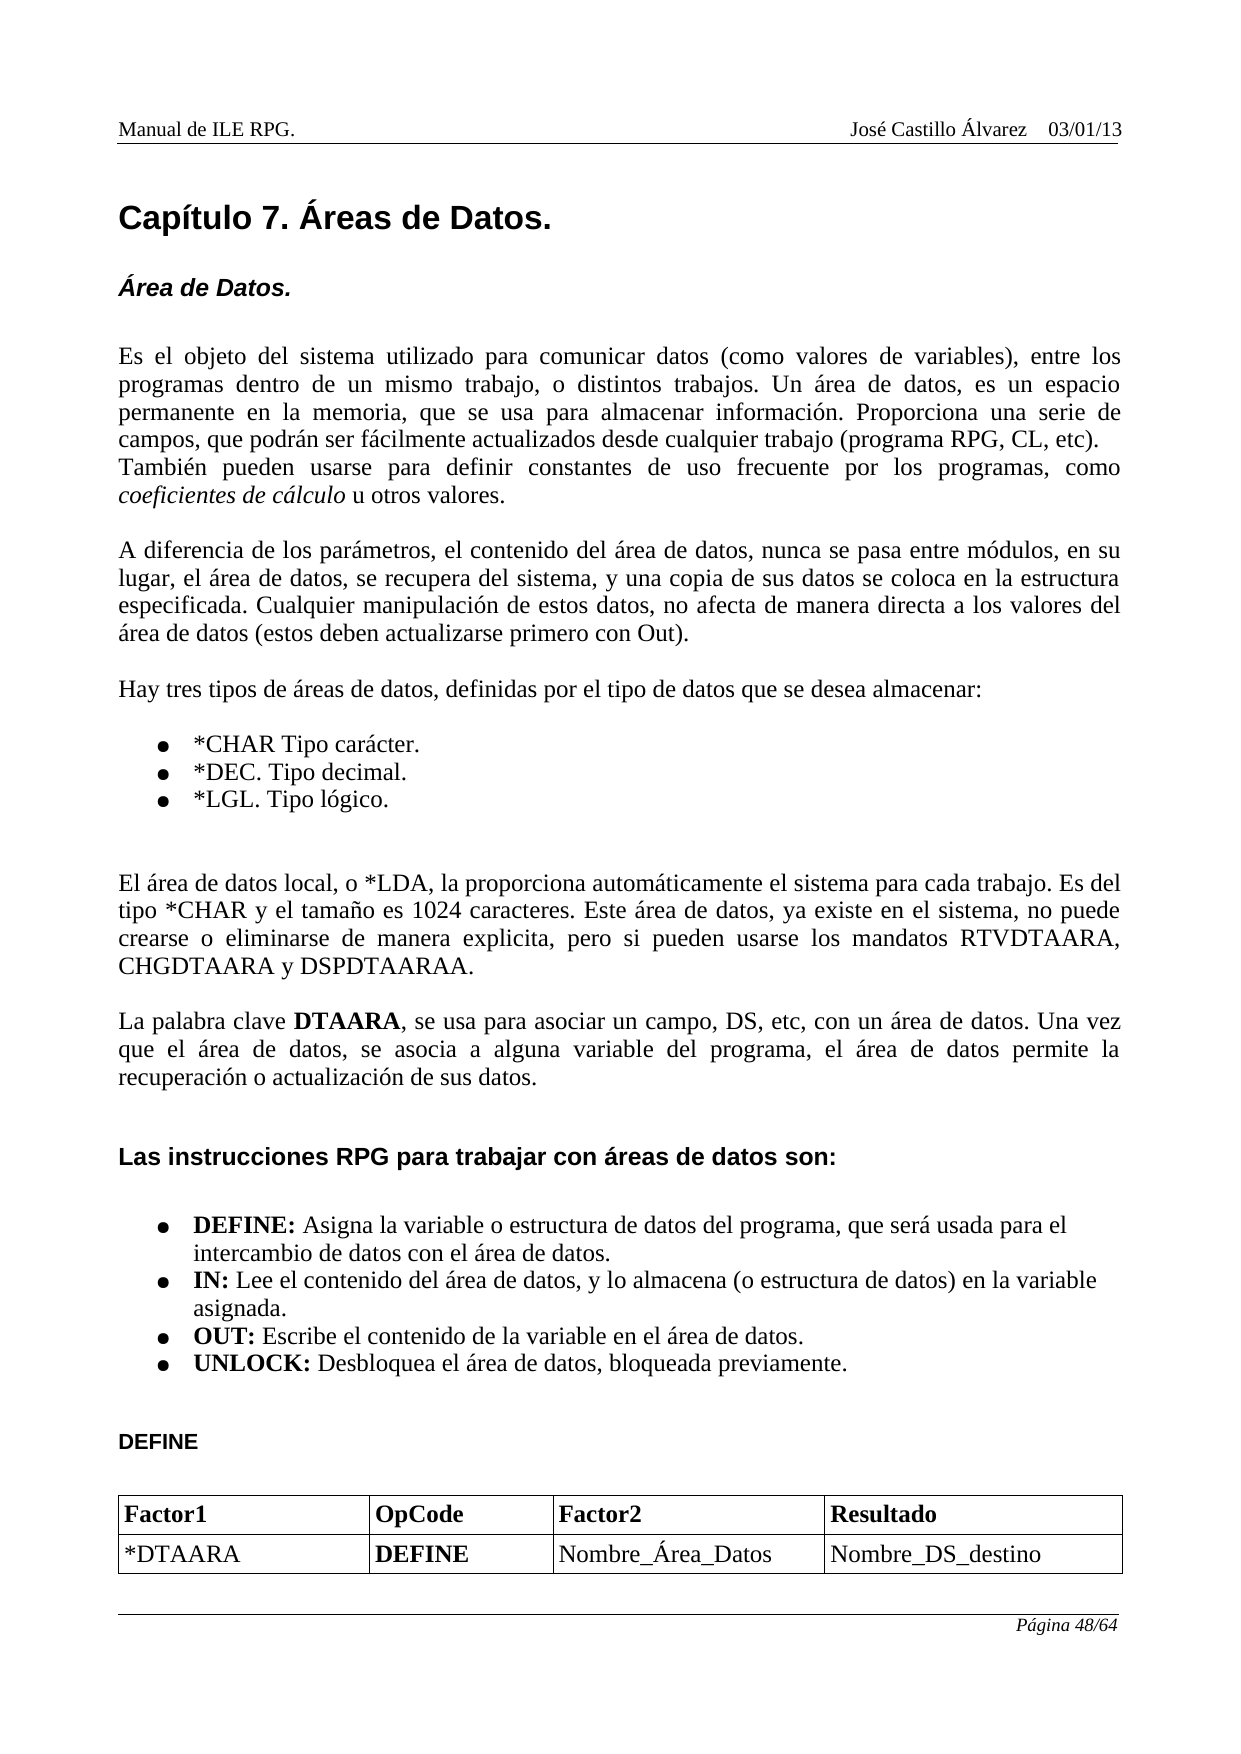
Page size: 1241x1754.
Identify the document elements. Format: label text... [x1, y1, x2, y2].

table_header Factor2 [554, 1496, 824, 1534]
subtitle Área de Datos. [118, 274, 1122, 302]
subtitle Capítulo 7. Áreas de Datos. [118, 199, 1122, 237]
table_header Resultado [825, 1496, 1122, 1534]
text También pueden usarse para definir constantes de uso frecuente por los programas, como coeficientes de cálculo u otros valores. [118, 453, 1122, 508]
table_cell Nombre_DS_destino [825, 1535, 1122, 1573]
text Es el objeto del sistema utilizado para comunicar datos (como valores de variables), entre los programas dentro de un mismo trabajo, o distintos trabajos. Un área de datos, es un espacio permanente en la memoria, que se usa para almacenar información. Proporciona una serie de campos, que podrán ser fácilmente actualizados desde cualquier trabajo (programa RPG, CL, etc). [118, 342, 1122, 453]
list OUT: Escribe el contenido de la variable en el área de datos. [156, 1322, 1122, 1349]
list *CHAR Tipo carácter. [156, 730, 1122, 758]
text El área de datos local, o *LDA, la proporciona automáticamente el sistema para cada trabajo. Es del tipo *CHAR y el tamaño es 1024 caracteres. Este área de datos, ya existe en el sistema, no puede crearse o eliminarse de manera explicita, pero si pueden usarse los mandatos RTVDTAARA, CHGDTAARA y DSPDTAARAA. [118, 869, 1122, 979]
text A diferencia de los parámetros, el contenido del área de datos, nunca se pasa entre módulos, en su lugar, el área de datos, se recupera del sistema, y una copia de sus datos se coloca en la estructura especificada. Cualquier manipulación de estos datos, no afecta de manera directa a los valores del área de datos (estos deben actualizarse primero con Out). [118, 536, 1122, 647]
table_cell DEFINE [370, 1535, 553, 1573]
list IN: Lee el contenido del área de datos, y lo almacena (o estructura de datos) en la variable asignada. [156, 1266, 1122, 1322]
subtitle Las instrucciones RPG para trabajar con áreas de datos son: [118, 1143, 1122, 1171]
list *LGL. Tipo lógico. [156, 786, 1122, 813]
table_cell *DTAARA [119, 1535, 369, 1573]
list *DEC. Tipo decimal. [156, 758, 1122, 786]
table_header OpCode [370, 1496, 553, 1534]
table_cell Nombre_Área_Datos [554, 1535, 824, 1573]
list DEFINE: Asigna la variable o estructura de datos del programa, que será usada para el intercambio de datos con el área de datos. [156, 1211, 1122, 1266]
text Hay tres tipos de áreas de datos, definidas por el tipo de datos que se desea almacenar: [118, 675, 1122, 702]
subtitle DEFINE [118, 1430, 1122, 1454]
table_header Factor1 [119, 1496, 369, 1534]
text La palabra clave DTAARA, se usa para asociar un campo, DS, etc, con un área de datos. Una vez que el área de datos, se asocia a alguna variable del programa, el área de datos permite la recuperación o actualización de sus datos. [118, 1007, 1122, 1090]
list UNLOCK: Desbloquea el área de datos, bloqueada previamente. [156, 1349, 1122, 1377]
